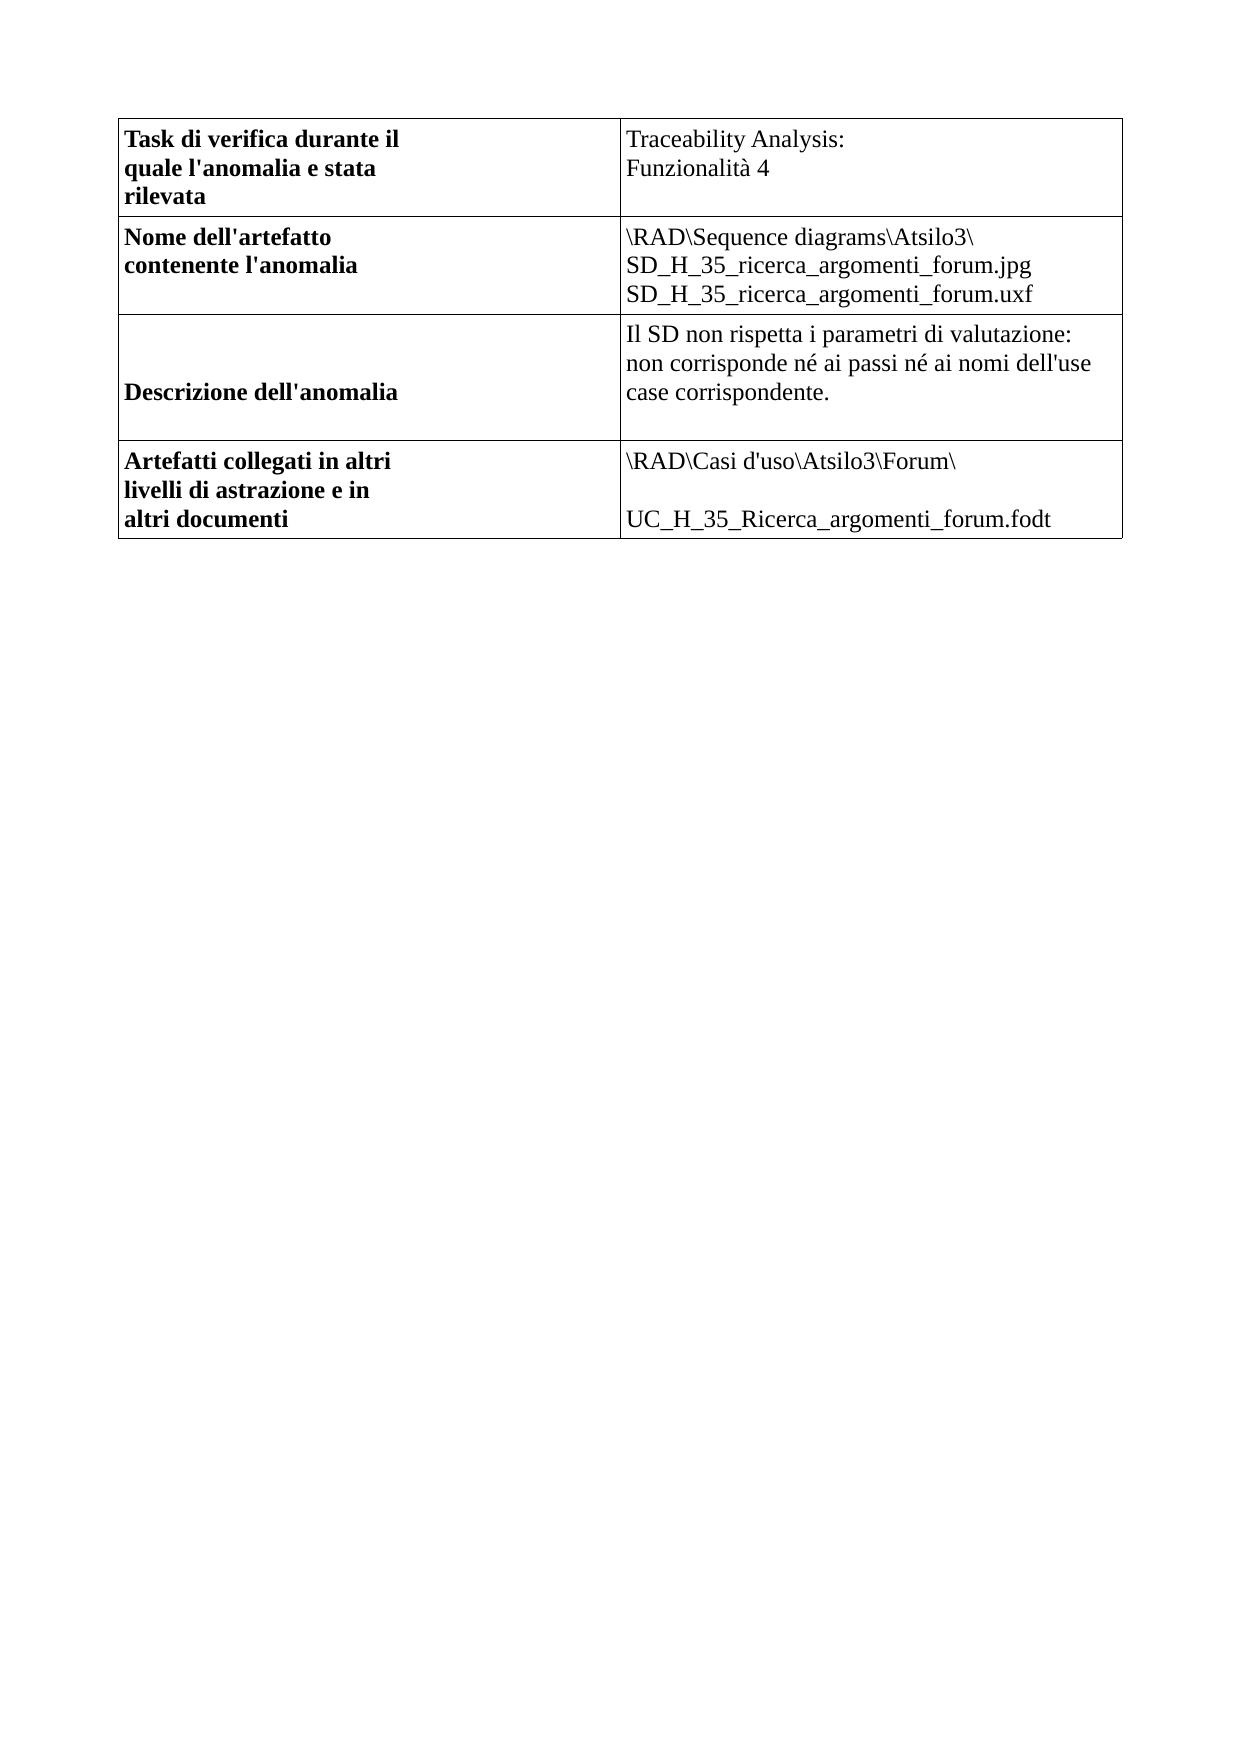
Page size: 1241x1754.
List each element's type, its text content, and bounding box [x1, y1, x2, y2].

table_cell \RAD\Casi d'uso\Atsilo3\Forum\ UC_H_35_Ricerca_argomenti_forum.fodt [621, 441, 1122, 538]
table_cell Artefatti collegati in altri livelli di astrazione e in altri documenti [119, 441, 620, 538]
table_cell Descrizione dell'anomalia [119, 315, 620, 440]
table_header Traceability Analysis: Funzionalità 4 [621, 119, 1122, 216]
table_cell Nome dell'artefatto contenente l'anomalia [119, 217, 620, 314]
table_cell Il SD non rispetta i parametri di valutazione: non corrisponde né ai passi né ai nomi dell'use case corrispondente. [621, 315, 1122, 440]
table_cell \RAD\Sequence diagrams\Atsilo3\ SD_H_35_ricerca_argomenti_forum.jpg SD_H_35_ricerca_argomenti_forum.uxf [621, 217, 1122, 314]
table_header Task di verifica durante il quale l'anomalia e stata rilevata [119, 119, 620, 216]
